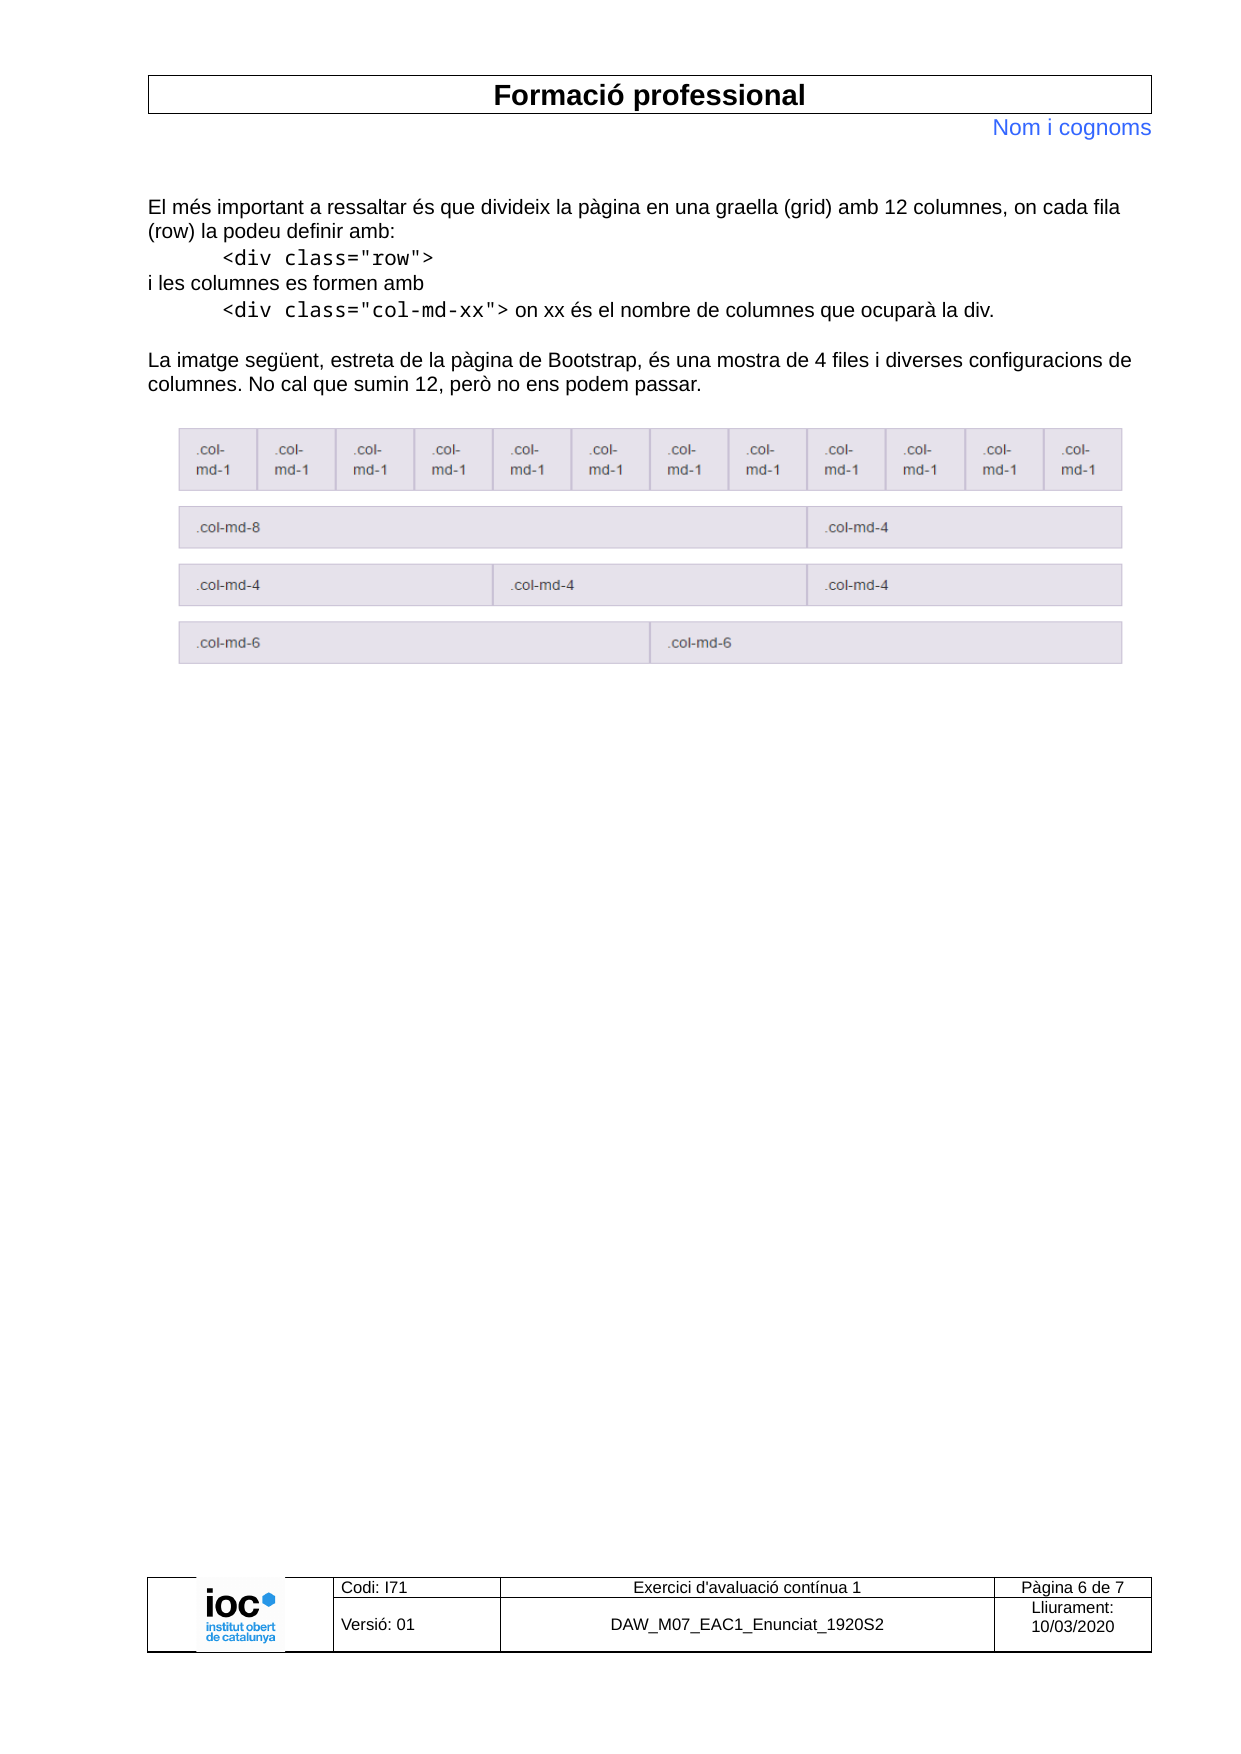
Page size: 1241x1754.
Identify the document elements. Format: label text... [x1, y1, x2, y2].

text i les columnes es formen amb [148, 271, 1151, 295]
text <div class="row"> [222, 243, 1151, 271]
text <div class="col-md-xx"> on xx és el nombre de columnes que ocuparà la div. [222, 295, 1151, 324]
text La imatge següent, estreta de la pàgina de Bootstrap, és una mostra de 4 files i diverses configuracions de columnes. No cal que sumin 12, però no ens podem passar. [148, 348, 1151, 396]
text El més important a ressaltar és que divideix la pàgina en una graella (grid) amb 12 columnes, on cada fila (row) la podeu definir amb: [148, 195, 1151, 243]
picture [169, 419, 1130, 677]
picture [196, 1577, 286, 1652]
